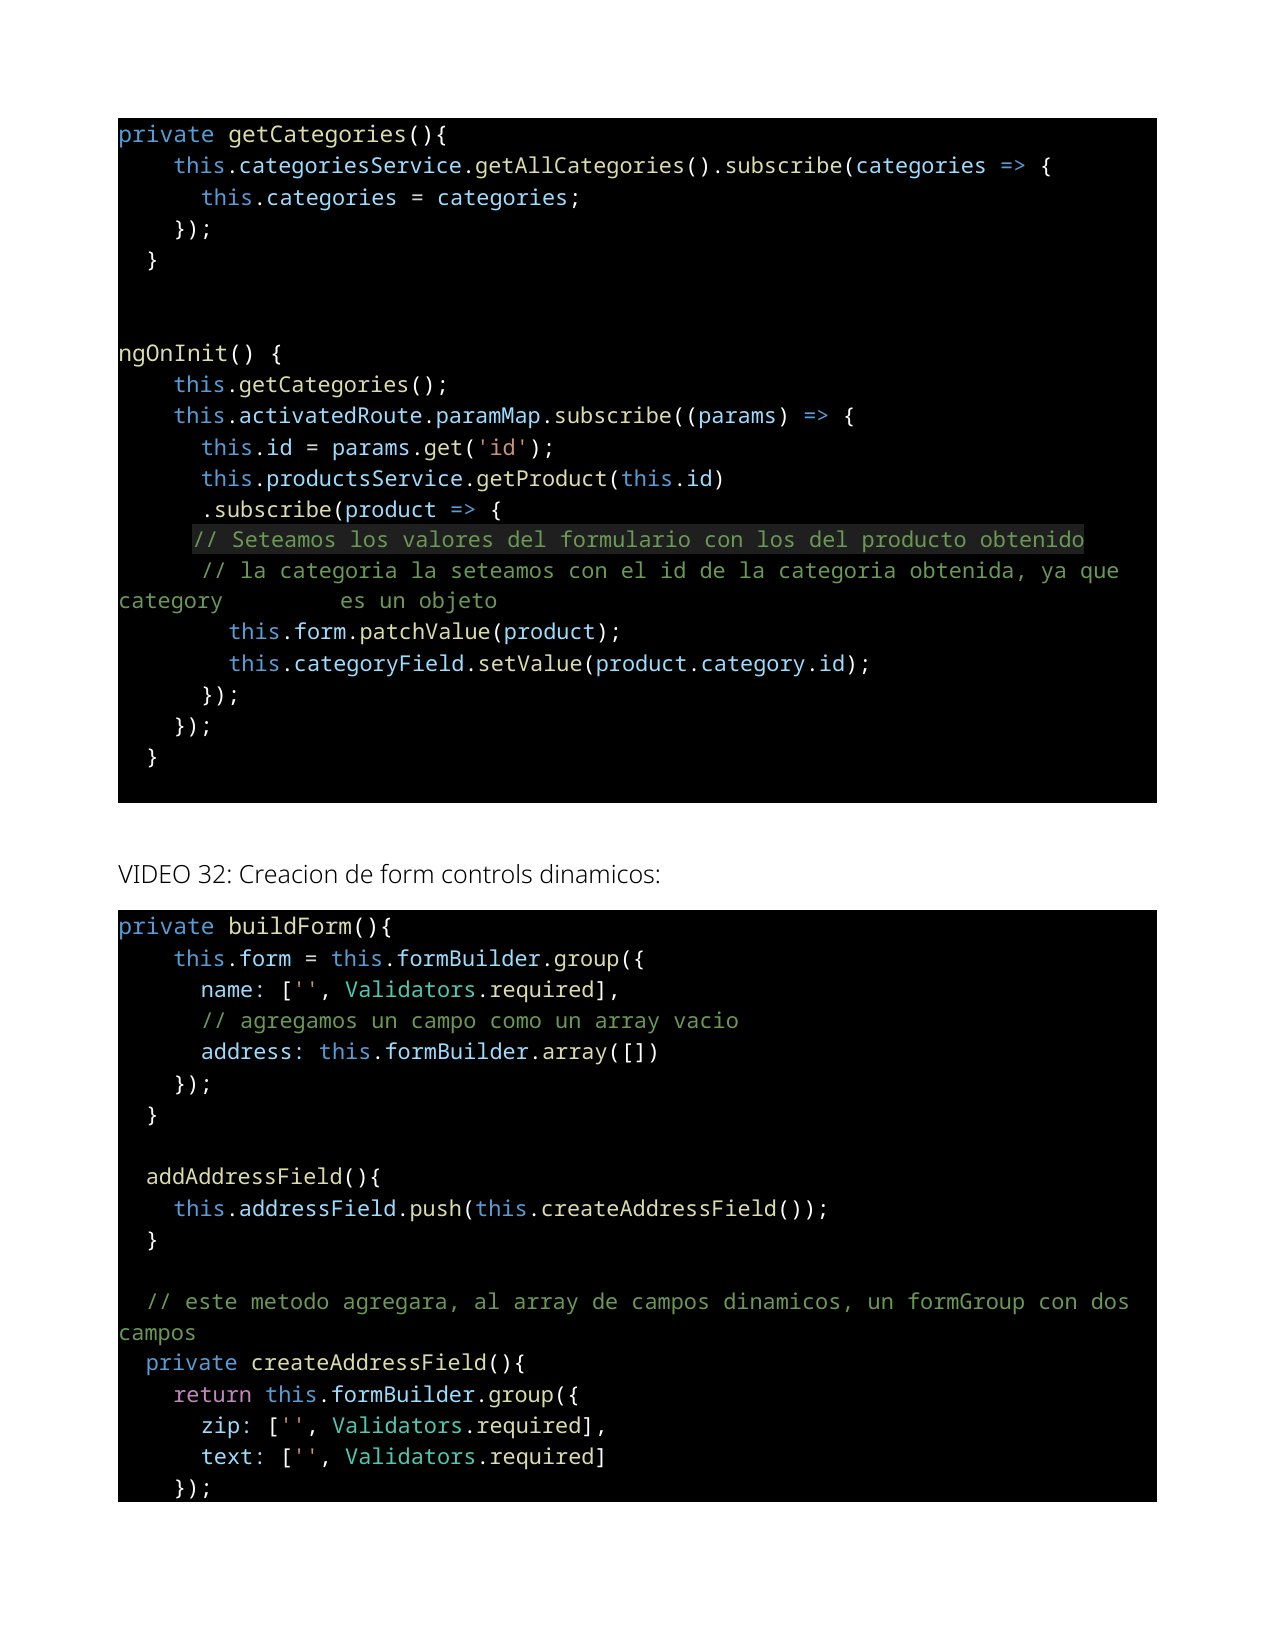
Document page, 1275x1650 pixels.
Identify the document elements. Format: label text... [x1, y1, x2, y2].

text }); [118, 678, 1157, 709]
text this.productsService.getProduct(this.id) [118, 462, 1157, 493]
text } [118, 1098, 1157, 1129]
text zip: ['', Validators.required], [118, 1409, 1157, 1440]
text name: ['', Validators.required], [118, 973, 1157, 1004]
text } [118, 740, 1157, 771]
text address: this.formBuilder.array([]) [118, 1035, 1157, 1066]
text this.addressField.push(this.createAddressField()); [118, 1191, 1157, 1223]
text }); [118, 709, 1157, 740]
text }); [118, 1066, 1157, 1098]
text // Seteamos los valores del formulario con los del producto obtenido [118, 524, 1157, 554]
text this.categoryField.setValue(product.category.id); [118, 646, 1157, 678]
text this.activatedRoute.paramMap.subscribe((params) => { [118, 399, 1157, 431]
text text: ['', Validators.required] [118, 1440, 1157, 1471]
text addAddressField(){ [118, 1160, 1157, 1191]
text ngOnInit() { [118, 337, 1157, 368]
text this.categoriesService.getAllCategories().subscribe(categories => { [118, 149, 1157, 181]
text // la categoria la seteamos con el id de la categoria obtenida, ya que category es un objeto [118, 554, 1157, 615]
text this.categories = categories; [118, 181, 1157, 212]
text private createAddressField(){ [118, 1346, 1157, 1377]
text }); [118, 1471, 1157, 1502]
text .subscribe(product => { [118, 493, 1157, 524]
text this.id = params.get('id'); [118, 431, 1157, 462]
text // este metodo agregara, al array de campos dinamicos, un formGroup con dos campos [118, 1285, 1157, 1346]
text this.form = this.formBuilder.group({ [118, 941, 1157, 973]
text } [118, 1223, 1157, 1254]
text }); [118, 212, 1157, 243]
text private buildForm(){ [118, 910, 1157, 941]
text this.getCategories(); [118, 368, 1157, 399]
text VIDEO 32: Creacion de form controls dinamicos: [118, 856, 1157, 891]
text private getCategories(){ [118, 118, 1157, 149]
text return this.formBuilder.group({ [118, 1377, 1157, 1409]
text // agregamos un campo como un array vacio [118, 1004, 1157, 1035]
text } [118, 243, 1157, 274]
text this.form.patchValue(product); [118, 615, 1157, 646]
